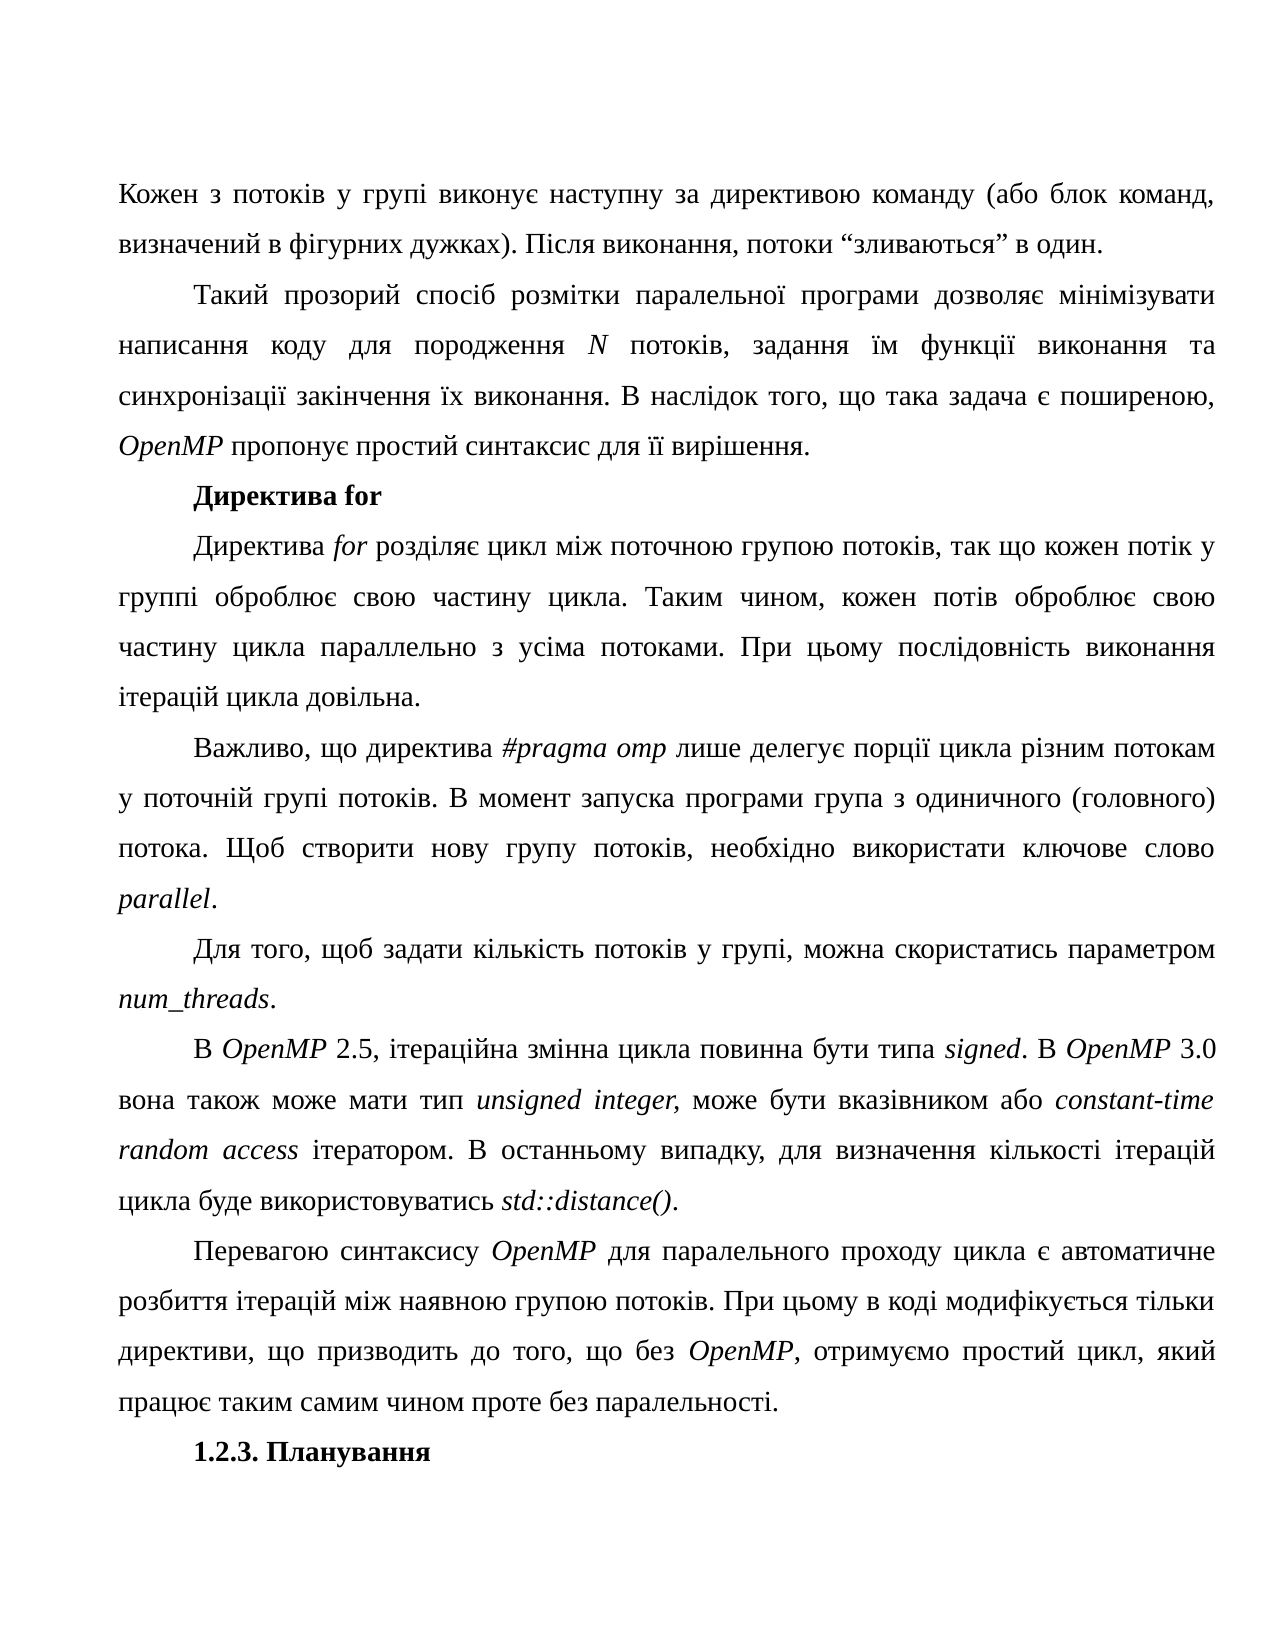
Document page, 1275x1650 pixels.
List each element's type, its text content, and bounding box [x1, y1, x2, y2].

text Кожен з потоків у групі виконує наступну за директивою команду (або блок команд, визначений в фігурних дужках). Після виконання, потоки “зливаються” в один. [118, 176, 1216, 260]
text В OpenMP 2.5, ітераційна змінна цикла повинна бути типа signed. В OpenMP 3.0 вона також може мати тип unsigned integer, може бути вказівником або constant-time random access ітератором. В останньому випадку, для визначення кількості ітерацій цикла буде використовуватись std::distance(). [118, 1032, 1216, 1216]
text Директива for розділяє цикл між поточною групою потоків, так що кожен потік у группі оброблює свою частину цикла. Таким чином, кожен потів оброблює свою частину цикла параллельно з усіма потоками. При цьому послідовність виконання ітерацій цикла довільна. [118, 528, 1216, 713]
text Важливо, що директива #pragma omp лише делегує порції цикла різним потокам у поточній групі потоків. В момент запуска програми група з одиничного (головного) потока. Щоб створити нову групу потоків, необхідно використати ключове слово parallel. [118, 730, 1216, 914]
text Перевагою синтаксису OpenMP для паралельного проходу цикла є автоматичне розбиття ітерацій між наявною групою потоків. При цьому в коді модифікується тільки директиви, що призводить до того, що без OpenMP, отримуємо простий цикл, який працює таким самим чином проте без паралельності. [118, 1233, 1216, 1417]
text Такий прозорий спосіб розмітки паралельної програми дозволяє мінімізувати написання коду для породження N потоків, задання їм функції виконання та синхронізації закінчення їх виконання. В наслідок того, що така задача є поширеною, OpenMP пропонує простий синтаксис для її вирішення. [118, 277, 1216, 461]
text Директива for [118, 478, 1216, 512]
text 1.2.3. Планування [118, 1434, 1216, 1468]
text Для того, щоб задати кількість потоків у групі, можна скористатись параметром num_threads. [118, 931, 1216, 1015]
